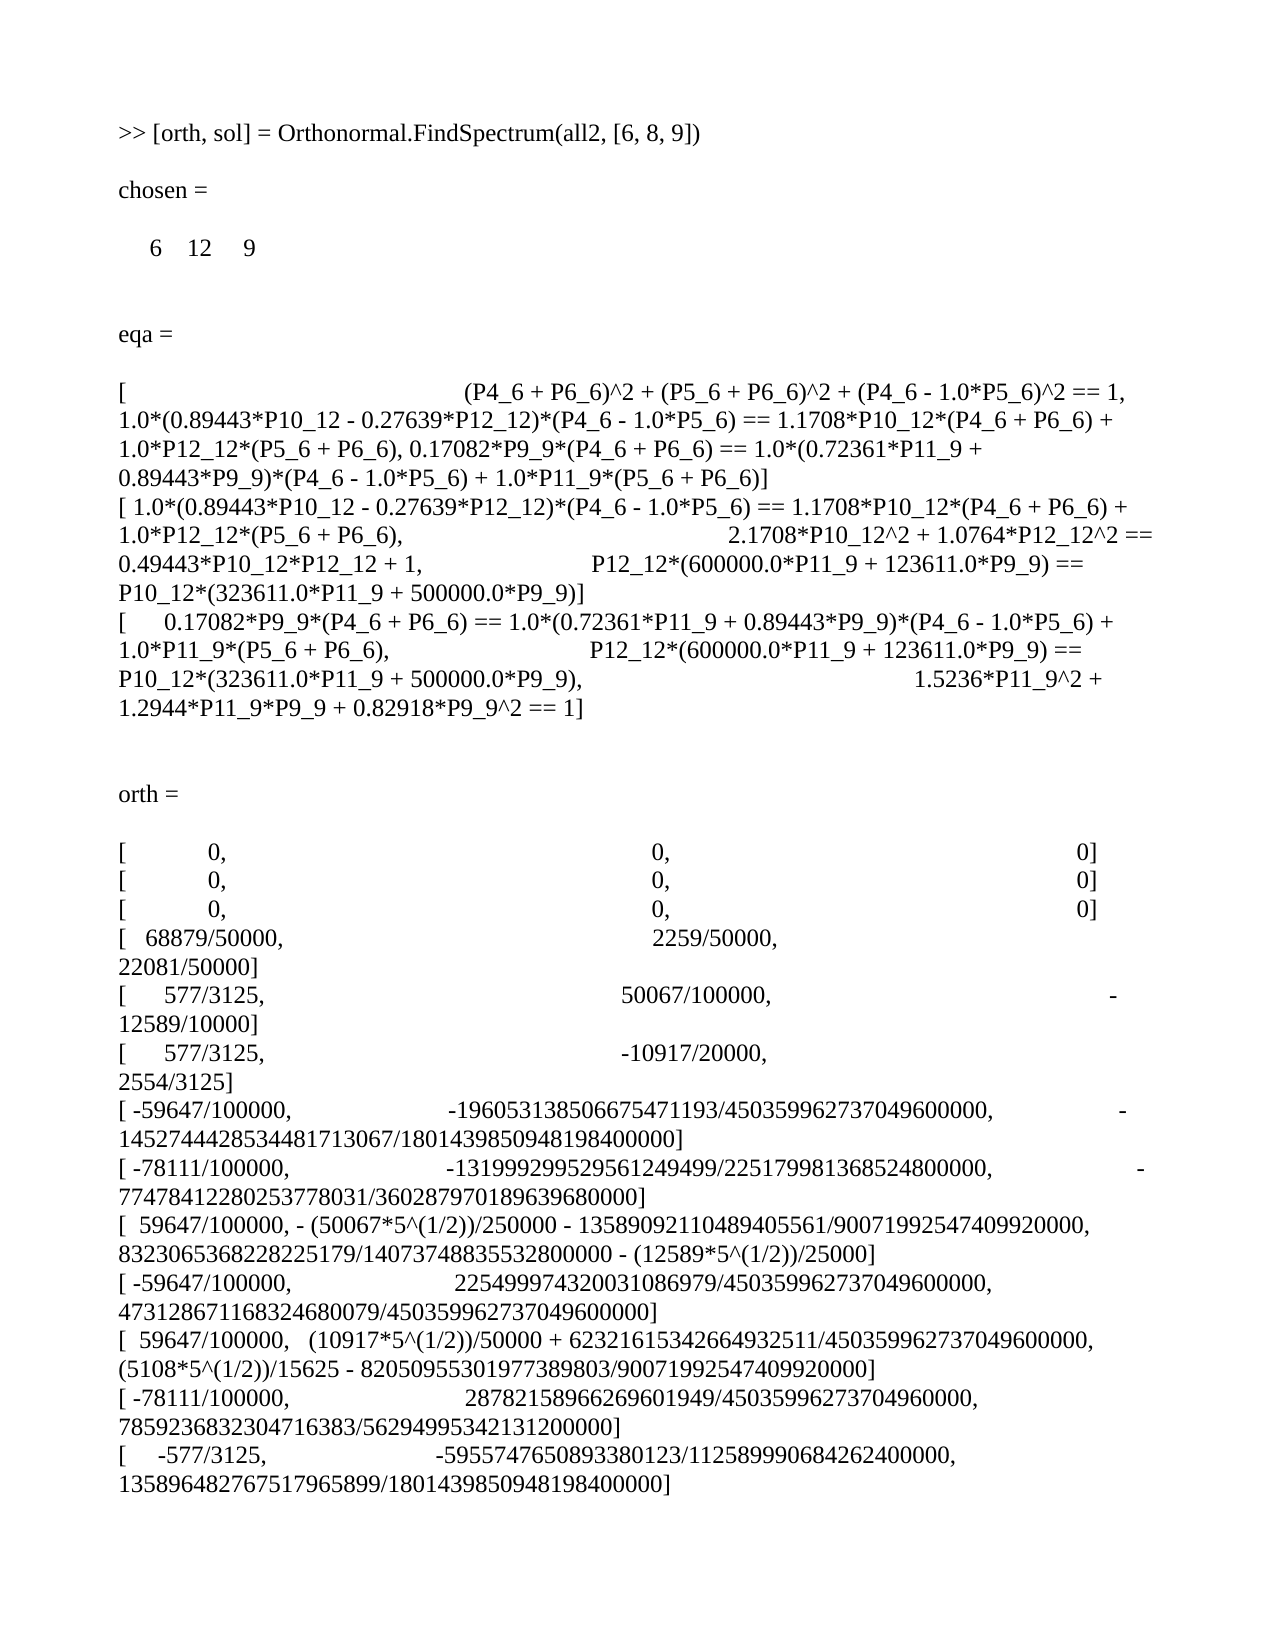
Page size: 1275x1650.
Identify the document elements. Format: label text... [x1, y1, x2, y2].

text [ 0.17082*P9_9*(P4_6 + P6_6) == 1.0*(0.72361*P11_9 + 0.89443*P9_9)*(P4_6 - 1.0*P5_6) + 1.0*P11_9*(P5_6 + P6_6), P12_12*(600000.0*P11_9 + 123611.0*P9_9) == P10_12*(323611.0*P11_9 + 500000.0*P9_9), 1.5236*P11_9^2 + 1.2944*P11_9*P9_9 + 0.82918*P9_9^2 == 1] [118, 607, 1157, 722]
text [ 59647/100000, (10917*5^(1/2))/50000 + 62321615342664932511/450359962737049600000, (5108*5^(1/2))/15625 - 82050955301977389803/90071992547409920000] [118, 1326, 1157, 1383]
text [ (P4_6 + P6_6)^2 + (P5_6 + P6_6)^2 + (P4_6 - 1.0*P5_6)^2 == 1, 1.0*(0.89443*P10_12 - 0.27639*P12_12)*(P4_6 - 1.0*P5_6) == 1.1708*P10_12*(P4_6 + P6_6) + 1.0*P12_12*(P5_6 + P6_6), 0.17082*P9_9*(P4_6 + P6_6) == 1.0*(0.72361*P11_9 + 0.89443*P9_9)*(P4_6 - 1.0*P5_6) + 1.0*P11_9*(P5_6 + P6_6)] [118, 377, 1157, 492]
text eqa = [118, 319, 1157, 348]
text [ 0, 0, 0] [118, 894, 1157, 923]
text [ -59647/100000, -196053138506675471193/450359962737049600000, -1452744428534481713067/1801439850948198400000] [118, 1096, 1157, 1153]
text [ -59647/100000, 225499974320031086979/450359962737049600000, 473128671168324680079/450359962737049600000] [118, 1268, 1157, 1326]
text [ 68879/50000, 2259/50000, 22081/50000] [118, 923, 1157, 981]
text orth = [118, 779, 1157, 808]
text [ -78111/100000, 28782158966269601949/45035996273704960000, 7859236832304716383/56294995342131200000] [118, 1383, 1157, 1441]
text chosen = [118, 176, 1157, 204]
text [ 577/3125, -10917/20000, 2554/3125] [118, 1038, 1157, 1096]
text [ 577/3125, 50067/100000, -12589/10000] [118, 981, 1157, 1038]
text [ -78111/100000, -131999299529561249499/225179981368524800000, -77478412280253778031/360287970189639680000] [118, 1153, 1157, 1211]
text >> [orth, sol] = Orthonormal.FindSpectrum(all2, [6, 8, 9]) [118, 118, 1157, 147]
text [ 0, 0, 0] [118, 866, 1157, 894]
text 6 12 9 [118, 233, 1157, 262]
text [ 0, 0, 0] [118, 837, 1157, 866]
text [ 1.0*(0.89443*P10_12 - 0.27639*P12_12)*(P4_6 - 1.0*P5_6) == 1.1708*P10_12*(P4_6 + P6_6) + 1.0*P12_12*(P5_6 + P6_6), 2.1708*P10_12^2 + 1.0764*P12_12^2 == 0.49443*P10_12*P12_12 + 1, P12_12*(600000.0*P11_9 + 123611.0*P9_9) == P10_12*(323611.0*P11_9 + 500000.0*P9_9)] [118, 492, 1157, 607]
text [ -577/3125, -5955747650893380123/112589990684262400000, 135896482767517965899/1801439850948198400000] [118, 1441, 1157, 1498]
text [ 59647/100000, - (50067*5^(1/2))/250000 - 13589092110489405561/90071992547409920000, 8323065368228225179/14073748835532800000 - (12589*5^(1/2))/25000] [118, 1211, 1157, 1268]
